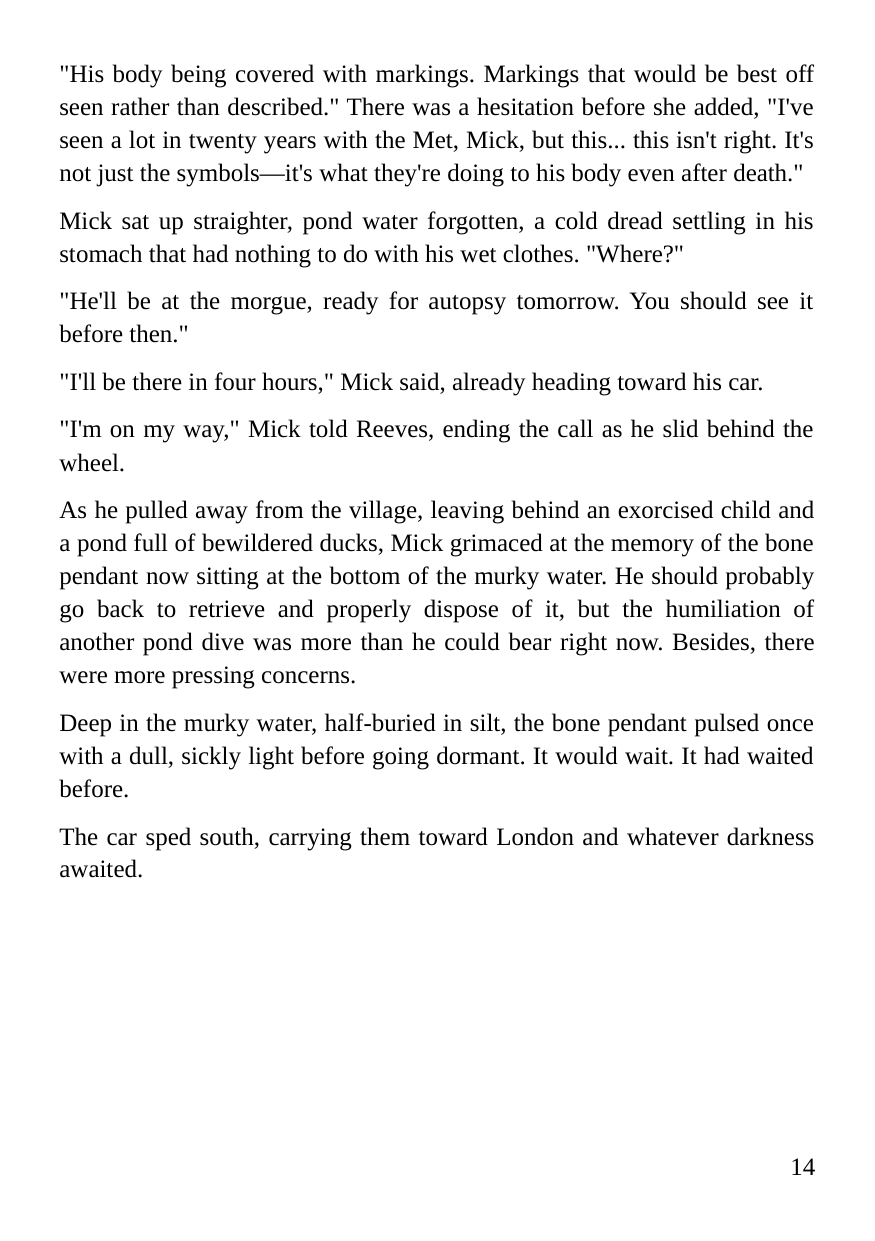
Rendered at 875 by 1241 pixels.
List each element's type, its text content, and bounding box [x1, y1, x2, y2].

text "He'll be at the morgue, ready for autopsy tomorrow. You should see it before then." [59, 286, 815, 348]
text The car sped south, carrying them toward London and whatever darkness awaited. [59, 822, 815, 883]
text As he pulled away from the village, leaving behind an exorcised child and a pond full of bewildered ducks, Mick grimaced at the memory of the bone pendant now sitting at the bottom of the murky water. He should probably go back to retrieve and properly dispose of it, but the humiliation of another pond dive was more than he could bear right now. Besides, there were more pressing concerns. [59, 495, 815, 689]
text "I'm on my way," Mick told Reeves, ending the call as he slid behind the wheel. [59, 414, 815, 476]
text "His body being covered with markings. Markings that would be best off seen rather than described." There was a hesitation before she added, "I've seen a lot in twenty years with the Met, Mick, but this... this isn't right. It's not just the symbols—it's what they're doing to his body even after death." [59, 59, 815, 187]
text Deep in the murky water, half-buried in silt, the bone pendant pulsed once with a dull, sickly light before going dormant. It would wait. It had waited before. [59, 708, 815, 803]
text Mick sat up straighter, pond water forgotten, a cold dread settling in his stomach that had nothing to do with his wet clothes. "Where?" [59, 206, 815, 267]
text "I'll be there in four hours," Mick said, already heading toward his car. [59, 367, 815, 396]
